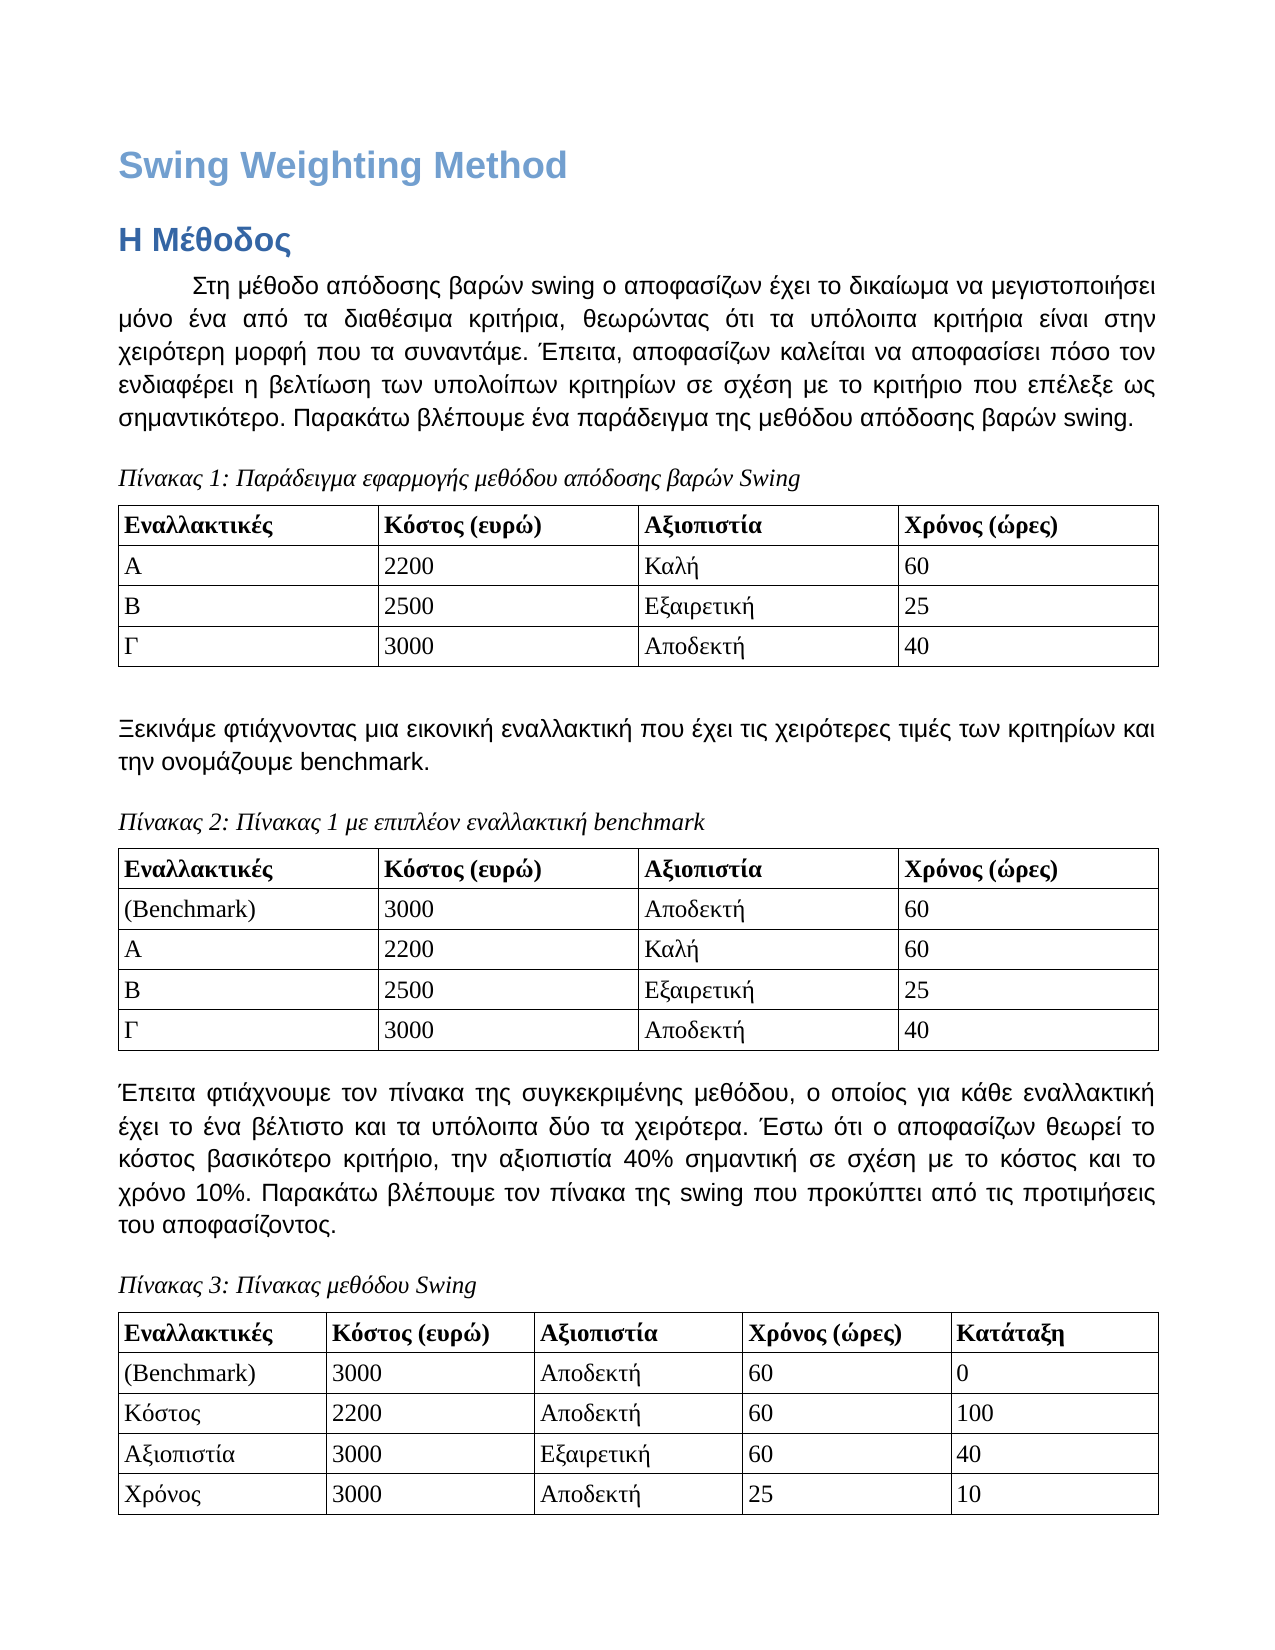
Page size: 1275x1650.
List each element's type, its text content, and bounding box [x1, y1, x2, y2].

table_header Αξιοπιστία [535, 1313, 742, 1352]
table_header Χρόνος (ώρες) [899, 506, 1158, 545]
table_cell Αποδεκτή [535, 1474, 742, 1513]
text Ξεκινάμε φτιάχνοντας μια εικονική εναλλακτική που έχει τις χειρότερες τιμές των κριτηρίων και την ονομάζουμε benchmark. [118, 714, 1157, 775]
table_cell Β [119, 970, 378, 1009]
table_cell Α [119, 930, 378, 969]
table_header Κόστος (ευρώ) [327, 1313, 534, 1352]
table_cell 3000 [327, 1434, 534, 1473]
table_cell 10 [952, 1474, 1158, 1513]
table_header Κόστος (ευρώ) [379, 506, 638, 545]
table_cell 60 [899, 546, 1158, 585]
table_cell 60 [743, 1394, 951, 1433]
text Στη μέθοδο απόδοσης βαρών swing ο αποφασίζων έχει το δικαίωμα να μεγιστοποιήσει μόνο ένα από τα διαθέσιμα κριτήρια, θεωρώντας ότι τα υπόλοιπα κριτήρια είναι στην χειρότερη μορφή που τα συναντάμε. Έπειτα, αποφασίζων καλείται να αποφασίσει πόσο τον ενδιαφέρει η βελτίωση των υπολοίπων κριτηρίων σε σχέση με το κριτήριο που επέλεξε ως σημαντικότερο. Παρακάτω βλέπουμε ένα παράδειγμα της μεθόδου απόδοσης βαρών swing. [118, 271, 1157, 432]
table_cell 3000 [379, 889, 638, 929]
table_cell 2200 [327, 1394, 534, 1433]
table_cell 25 [743, 1474, 951, 1513]
table_cell Αποδεκτή [639, 889, 898, 929]
table_header Χρόνος (ώρες) [899, 849, 1158, 888]
table_cell 40 [899, 627, 1158, 666]
table_cell Εξαιρετική [639, 586, 898, 626]
table_cell Καλή [639, 930, 898, 969]
table_cell 3000 [327, 1353, 534, 1392]
table_cell 3000 [327, 1474, 534, 1513]
table_header Αξιοπιστία [639, 506, 898, 545]
table_cell 2200 [379, 546, 638, 585]
table_cell Αποδεκτή [639, 627, 898, 666]
text Έπειτα φτιάχνουμε τον πίνακα της συγκεκριμένης μεθόδου, ο οποίος για κάθε εναλλακτική έχει το ένα βέλτιστο και τα υπόλοιπα δύο τα χειρότερα. Έστω ότι ο αποφασίζων θεωρεί το κόστος βασικότερο κριτήριο, την αξιοπιστία 40% σημαντική σε σχέση με το κόστος και το χρόνο 10%. Παρακάτω βλέπουμε τον πίνακα της swing που προκύπτει από τις προτιμήσεις του αποφασίζοντος. [118, 1078, 1157, 1239]
table_cell Β [119, 586, 378, 626]
table_cell 2500 [379, 586, 638, 626]
subtitle Η Μέθοδος [118, 220, 1157, 259]
table_cell 3000 [379, 1010, 638, 1049]
table_cell 60 [743, 1353, 951, 1392]
table_cell 0 [952, 1353, 1158, 1392]
text Πίνακας 1: Παράδειγμα εφαρμογής μεθόδου απόδοσης βαρών Swing [118, 463, 1157, 492]
table_header Αξιοπιστία [639, 849, 898, 888]
table_cell Χρόνος [119, 1474, 326, 1513]
table_cell Καλή [639, 546, 898, 585]
table_cell 2200 [379, 930, 638, 969]
table_cell Αποδεκτή [535, 1353, 742, 1392]
table_cell Κόστος [119, 1394, 326, 1433]
text Πίνακας 3: Πίνακας μεθόδου Swing [118, 1271, 1157, 1299]
table_cell Α [119, 546, 378, 585]
table_header Εναλλακτικές [119, 849, 378, 888]
table_cell 100 [952, 1394, 1158, 1433]
table_cell Γ [119, 627, 378, 666]
subtitle Swing Weighting Method [118, 143, 1157, 187]
table_cell Αποδεκτή [639, 1010, 898, 1049]
table_header Χρόνος (ώρες) [743, 1313, 951, 1352]
table_cell 40 [899, 1010, 1158, 1049]
text Πίνακας 2: Πίνακας 1 με επιπλέον εναλλακτική benchmark [118, 807, 1157, 836]
table_cell Γ [119, 1010, 378, 1049]
table_cell Εξαιρετική [639, 970, 898, 1009]
table_cell Αποδεκτή [535, 1394, 742, 1433]
table_header Κατάταξη [952, 1313, 1158, 1352]
table_cell 60 [899, 930, 1158, 969]
table_cell 40 [952, 1434, 1158, 1473]
table_cell Αξιοπιστία [119, 1434, 326, 1473]
table_cell 25 [899, 970, 1158, 1009]
table_header Εναλλακτικές [119, 506, 378, 545]
table_cell 2500 [379, 970, 638, 1009]
table_cell 60 [899, 889, 1158, 929]
table_cell Εξαιρετική [535, 1434, 742, 1473]
table_cell 3000 [379, 627, 638, 666]
table_cell 25 [899, 586, 1158, 626]
table_cell 60 [743, 1434, 951, 1473]
table_header Εναλλακτικές [119, 1313, 326, 1352]
table_header Κόστος (ευρώ) [379, 849, 638, 888]
table_cell (Benchmark) [119, 889, 378, 929]
table_cell (Benchmark) [119, 1353, 326, 1392]
